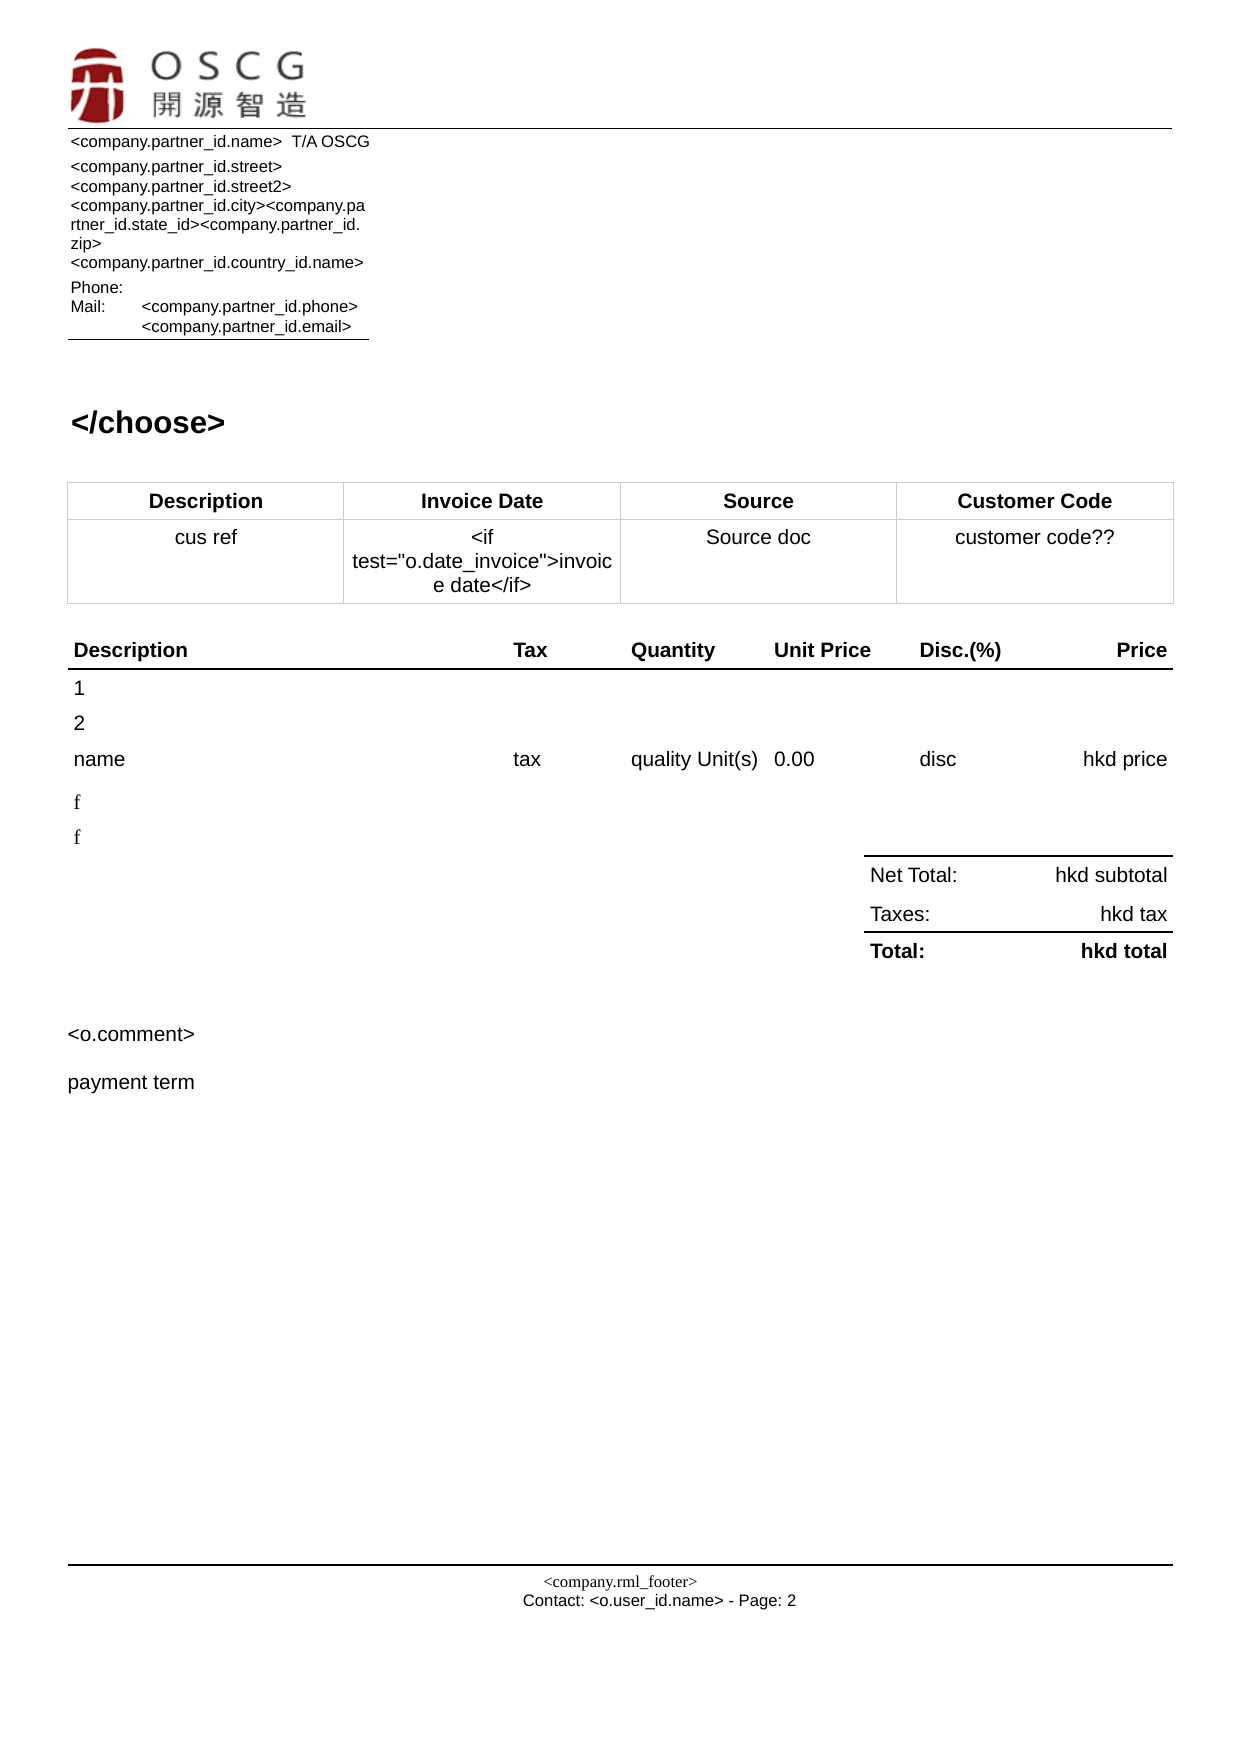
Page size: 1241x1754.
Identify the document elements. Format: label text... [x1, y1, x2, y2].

table_cell [68, 896, 768, 931]
table_cell Source doc [621, 520, 896, 603]
table_cell Net Total: [864, 857, 1014, 896]
table_cell quality Unit(s) [625, 741, 768, 784]
table_cell [768, 931, 864, 973]
table_cell [68, 931, 768, 973]
table_header Price [1015, 633, 1173, 668]
table_cell [768, 855, 864, 896]
table_cell f [68, 784, 1173, 819]
table_cell disc [914, 741, 1014, 784]
table_cell name [68, 741, 507, 784]
table_header Description [68, 633, 507, 668]
table_header Source [621, 483, 896, 518]
table_cell f [68, 819, 1173, 855]
table_cell tax [507, 741, 625, 784]
table_header [729, 399, 1172, 482]
table_header Description [68, 483, 343, 518]
table_header </choose> [65, 399, 728, 482]
table_cell hkd total [1015, 933, 1173, 973]
table_cell [68, 855, 768, 896]
table_cell unit price0.00 [768, 741, 913, 784]
table_cell hkd price [1015, 741, 1173, 784]
picture [70, 47, 307, 125]
table_cell [768, 896, 864, 931]
table_cell <if test="o.date_invoice">invoice date</if> [344, 520, 620, 603]
table_cell 2 [68, 705, 1173, 741]
table_header Unit Price [768, 633, 913, 668]
table_cell customer code?? [897, 520, 1173, 603]
table_cell Taxes: [864, 896, 1014, 931]
table_cell hkd subtotal [1015, 857, 1173, 896]
table_header Disc.(%) [914, 633, 1014, 668]
table_cell Total: [864, 933, 1014, 973]
table_cell 1 [68, 670, 1173, 705]
table_header Tax [507, 633, 625, 668]
table_cell hkd tax [1015, 896, 1173, 931]
table_header Quantity [625, 633, 768, 668]
table_header Customer Code [897, 483, 1173, 518]
table_cell cus ref [68, 520, 343, 603]
table_header Invoice Date [344, 483, 620, 518]
text <o.comment> [67, 1022, 1173, 1046]
text payment term [67, 1070, 1241, 1094]
